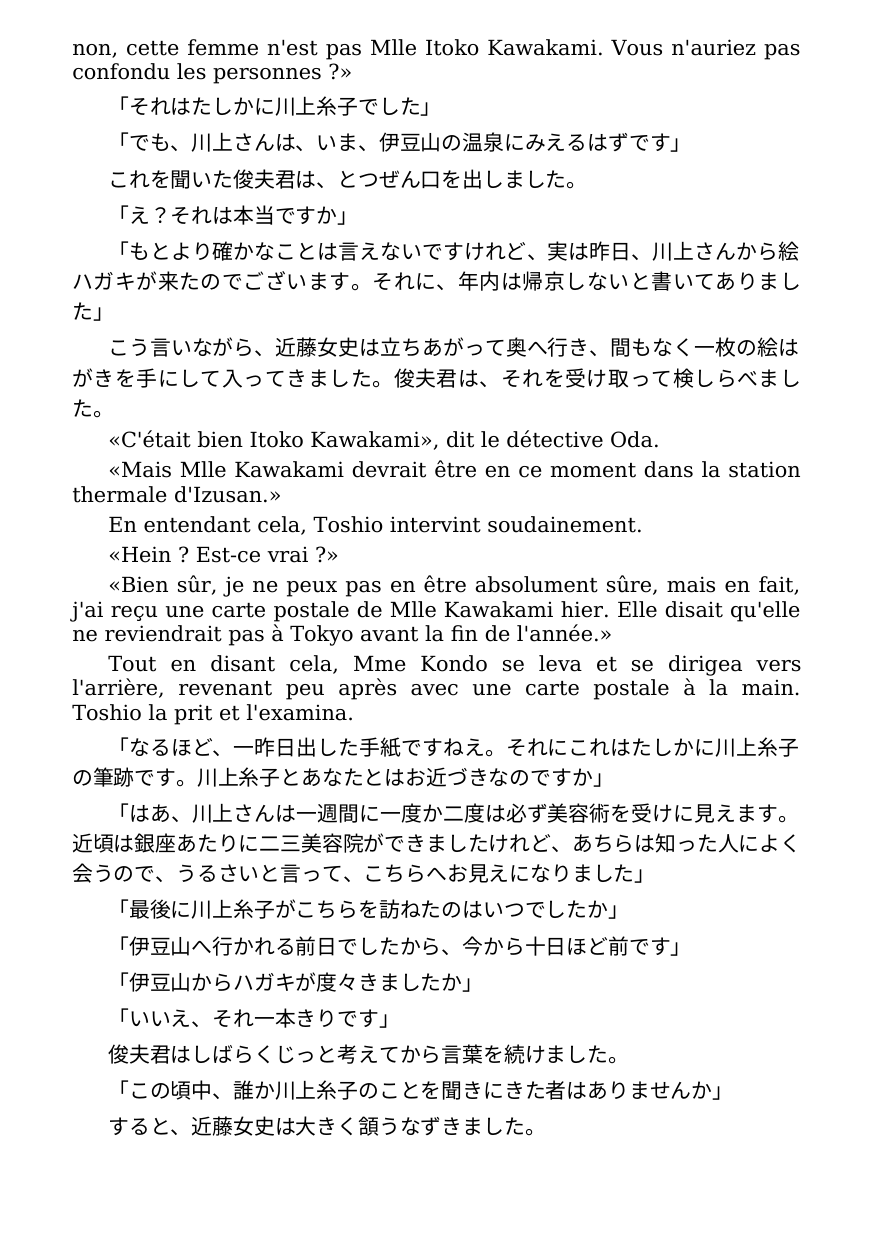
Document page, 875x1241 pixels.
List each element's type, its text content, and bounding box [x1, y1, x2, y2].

text これを聞いた俊夫君は、とつぜん口を出しました。 [72, 163, 802, 193]
text 「いいえ、それ一本きりです」 [72, 1002, 802, 1032]
text Tout en disant cela, Mme Kondo se leva et se dirigea vers l'arrière, revenant peu après avec une carte postale à la main. Toshio la prit et l'examina. [72, 652, 802, 725]
text En entendant cela, Toshio intervint soudainement. [72, 513, 802, 537]
text こう言いながら、近藤女史は立ちあがって奥へ行き、間もなく一枚の絵はがきを手にして入ってきました。俊夫君は、それを受け取って検しらべました。 [72, 332, 802, 422]
text 「伊豆山へ行かれる前日でしたから、今から十日ほど前です」 [72, 930, 802, 960]
text 「なるほど、一昨日出した手紙ですねえ。それにこれはたしかに川上糸子の筆跡です。川上糸子とあなたとはお近づきなのですか」 [72, 731, 802, 791]
text 「もとより確かなことは言えないですけれど、実は昨日、川上さんから絵ハガキが来たのでございます。それに、年内は帰京しないと書いてありました」 [72, 235, 802, 326]
text 「この頃中、誰か川上糸子のことを聞きにきた者はありませんか」 [72, 1074, 802, 1105]
text 「それはたしかに川上糸子でした」 [72, 91, 802, 121]
text 「最後に川上糸子がこちらを訪ねたのはいつでしたか」 [72, 894, 802, 924]
text «Hein ? Est-ce vrai ?» [72, 543, 802, 567]
text non, cette femme n'est pas Mlle Itoko Kawakami. Vous n'auriez pas confondu les personnes ?» [72, 36, 802, 84]
text «Bien sûr, je ne peux pas en être absolument sûre, mais en fait, j'ai reçu une carte postale de Mlle Kawakami hier. Elle disait qu'elle ne reviendrait pas à Tokyo avant la fin de l'année.» [72, 573, 802, 646]
text 「でも、川上さんは、いま、伊豆山の温泉にみえるはずです」 [72, 127, 802, 157]
text 「え？それは本当ですか」 [72, 199, 802, 229]
text すると、近藤女史は大きく頷うなずきました。 [72, 1111, 802, 1141]
text «Mais Mlle Kawakami devrait être en ce moment dans la station thermale d'Izusan.» [72, 458, 802, 507]
text 俊夫君はしばらくじっと考えてから言葉を続けました。 [72, 1038, 802, 1068]
text 「伊豆山からハガキが度々きましたか」 [72, 966, 802, 996]
text 「はあ、川上さんは一週間に一度か二度は必ず美容術を受けに見えます。近頃は銀座あたりに二三美容院ができましたけれど、あちらは知った人によく会うので、うるさいと言って、こちらへお見えになりました」 [72, 797, 802, 888]
text «C'était bien Itoko Kawakami», dit le détective Oda. [72, 428, 802, 452]
